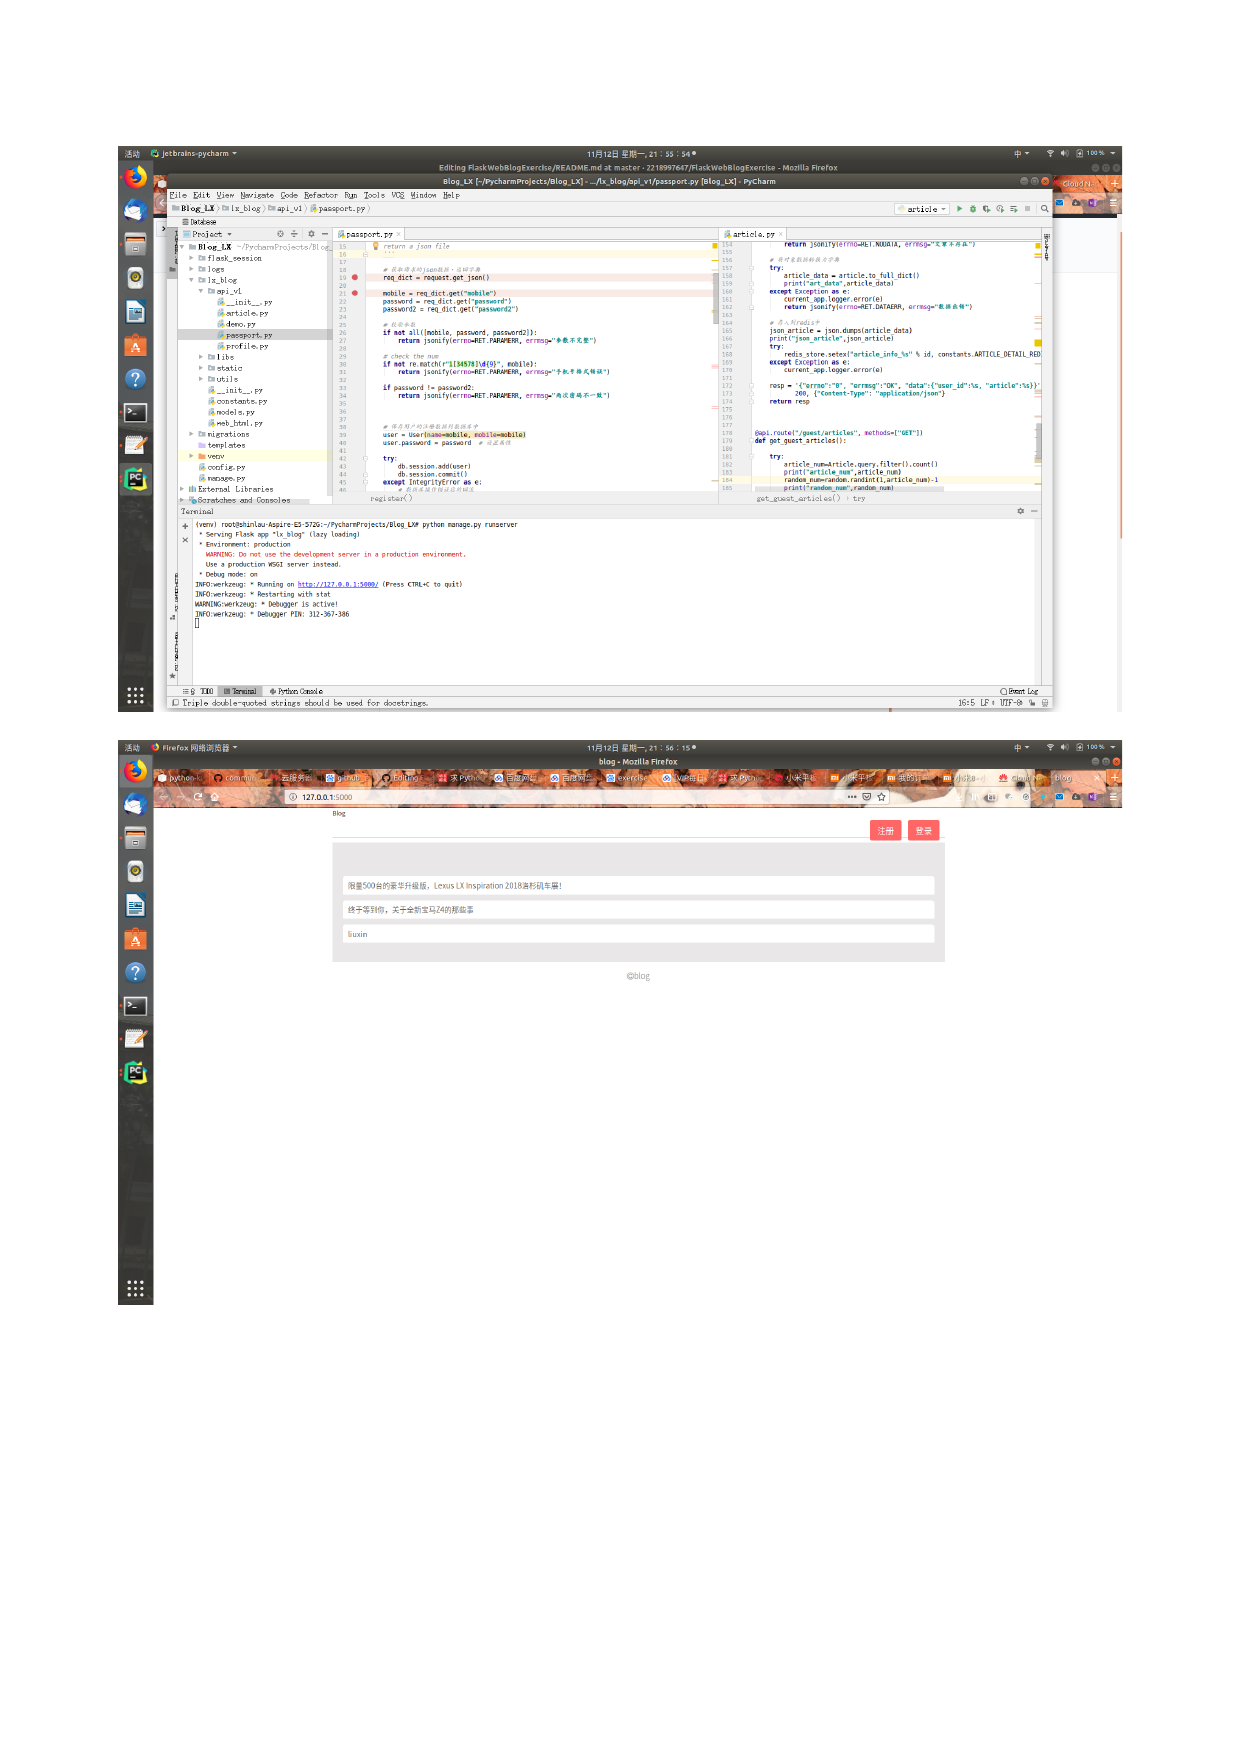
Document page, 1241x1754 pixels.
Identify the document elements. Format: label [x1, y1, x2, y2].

picture [118, 740, 1123, 1305]
picture [118, 146, 1123, 712]
